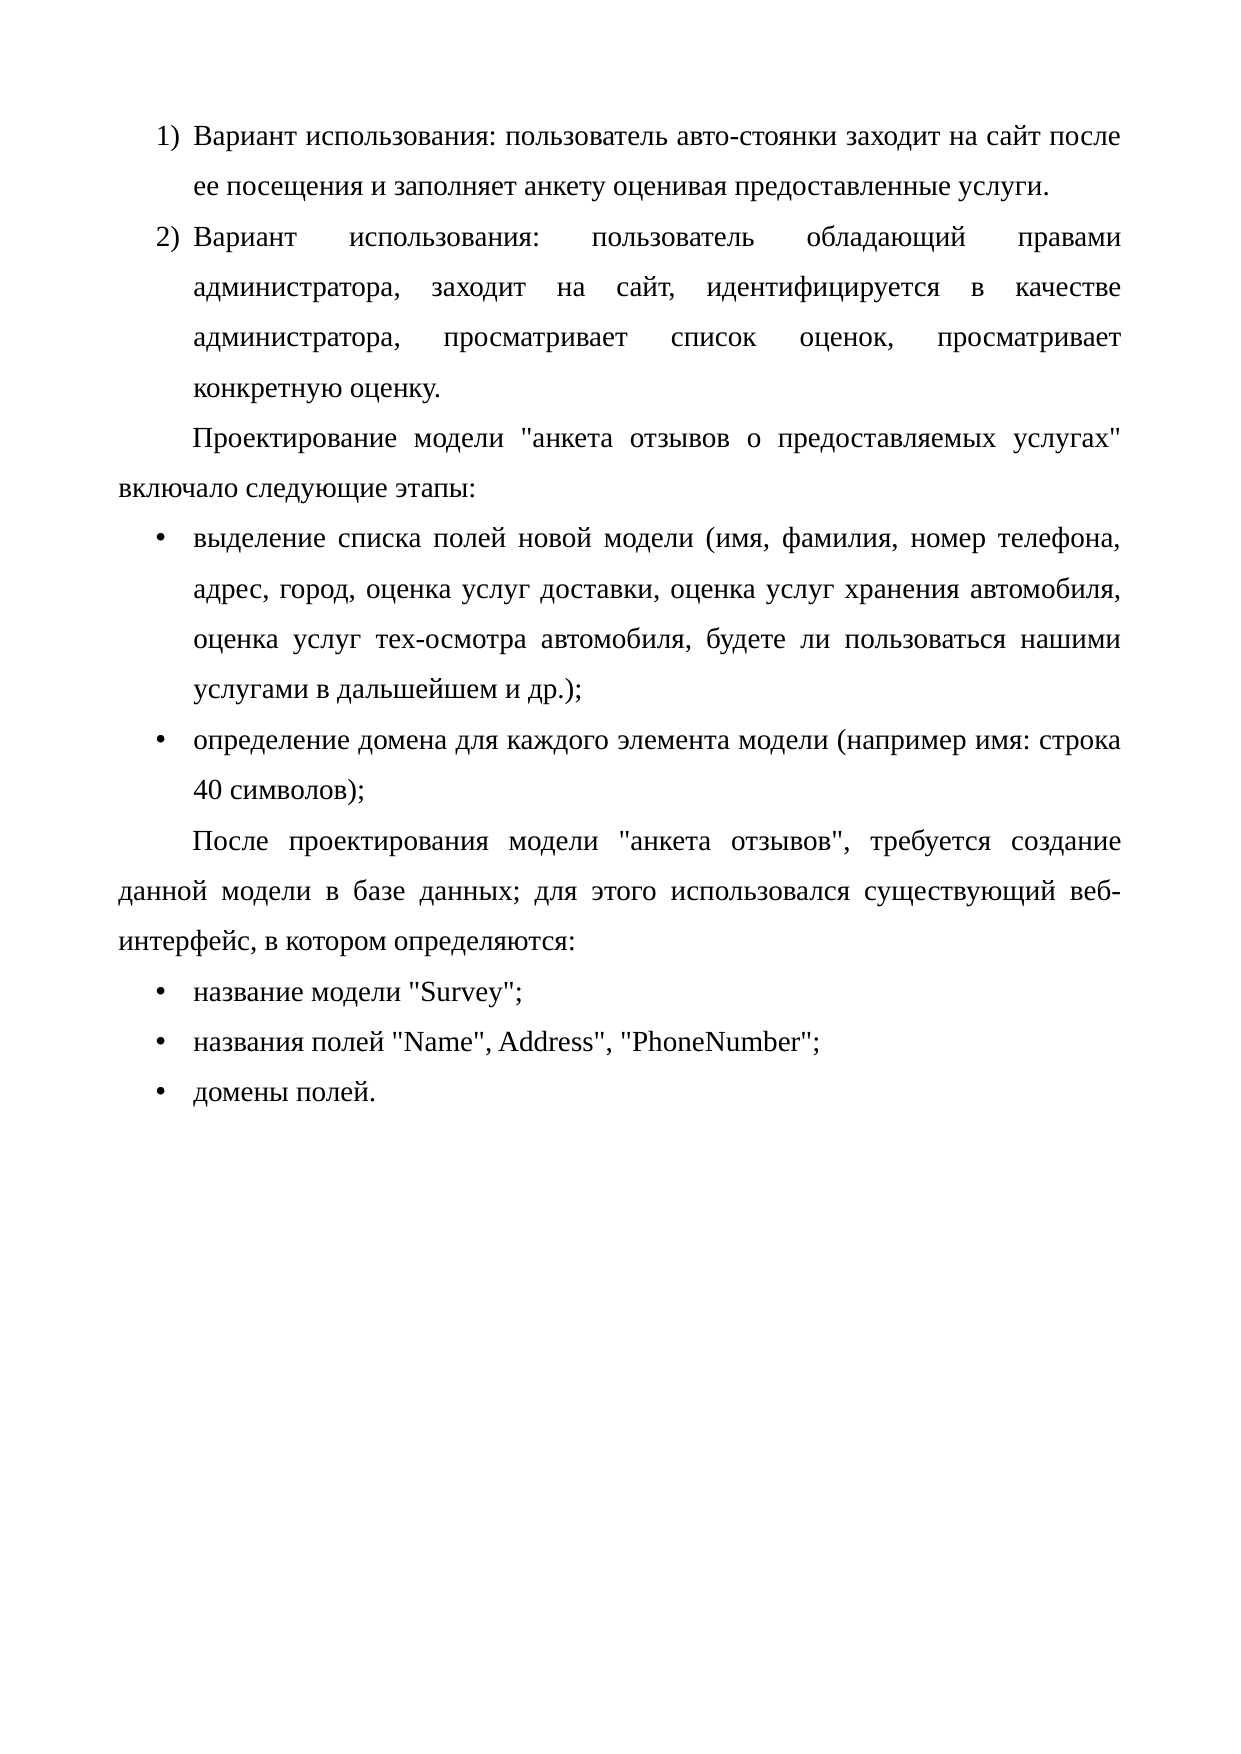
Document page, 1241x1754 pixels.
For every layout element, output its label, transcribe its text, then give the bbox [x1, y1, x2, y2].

list выделение списка полей новой модели (имя, фамилия, номер телефона, адрес, город, оценка услуг доставки, оценка услуг хранения автомобиля, оценка услуг тех-осмотра автомобиля, будете ли пользоваться нашими услугами в дальшейшем и др.); [156, 521, 1122, 705]
text Проектирование модели "анкета отзывов о предоставляемых услугах" включало следующие этапы: [118, 420, 1122, 504]
text После проектирования модели "анкета отзывов", требуется создание данной модели в базе данных; для этого использовался существующий веб-интерфейс, в котором определяются: [118, 823, 1122, 957]
list домены полей. [156, 1074, 1122, 1108]
list название модели "Survey"; [156, 974, 1122, 1007]
list Вариант использования: пользователь авто-стоянки заходит на сайт после ее посещения и заполняет анкету оценивая предоставленные услуги. [156, 118, 1122, 202]
list названия полей "Name", Address", "PhoneNumber"; [156, 1024, 1122, 1058]
list Вариант использования: пользователь обладающий правами администратора, заходит на сайт, идентифицируется в качестве администратора, просматривает список оценок, просматривает конкретную оценку. [156, 219, 1122, 403]
list определение домена для каждого элемента модели (например имя: строка 40 символов); [156, 722, 1122, 806]
